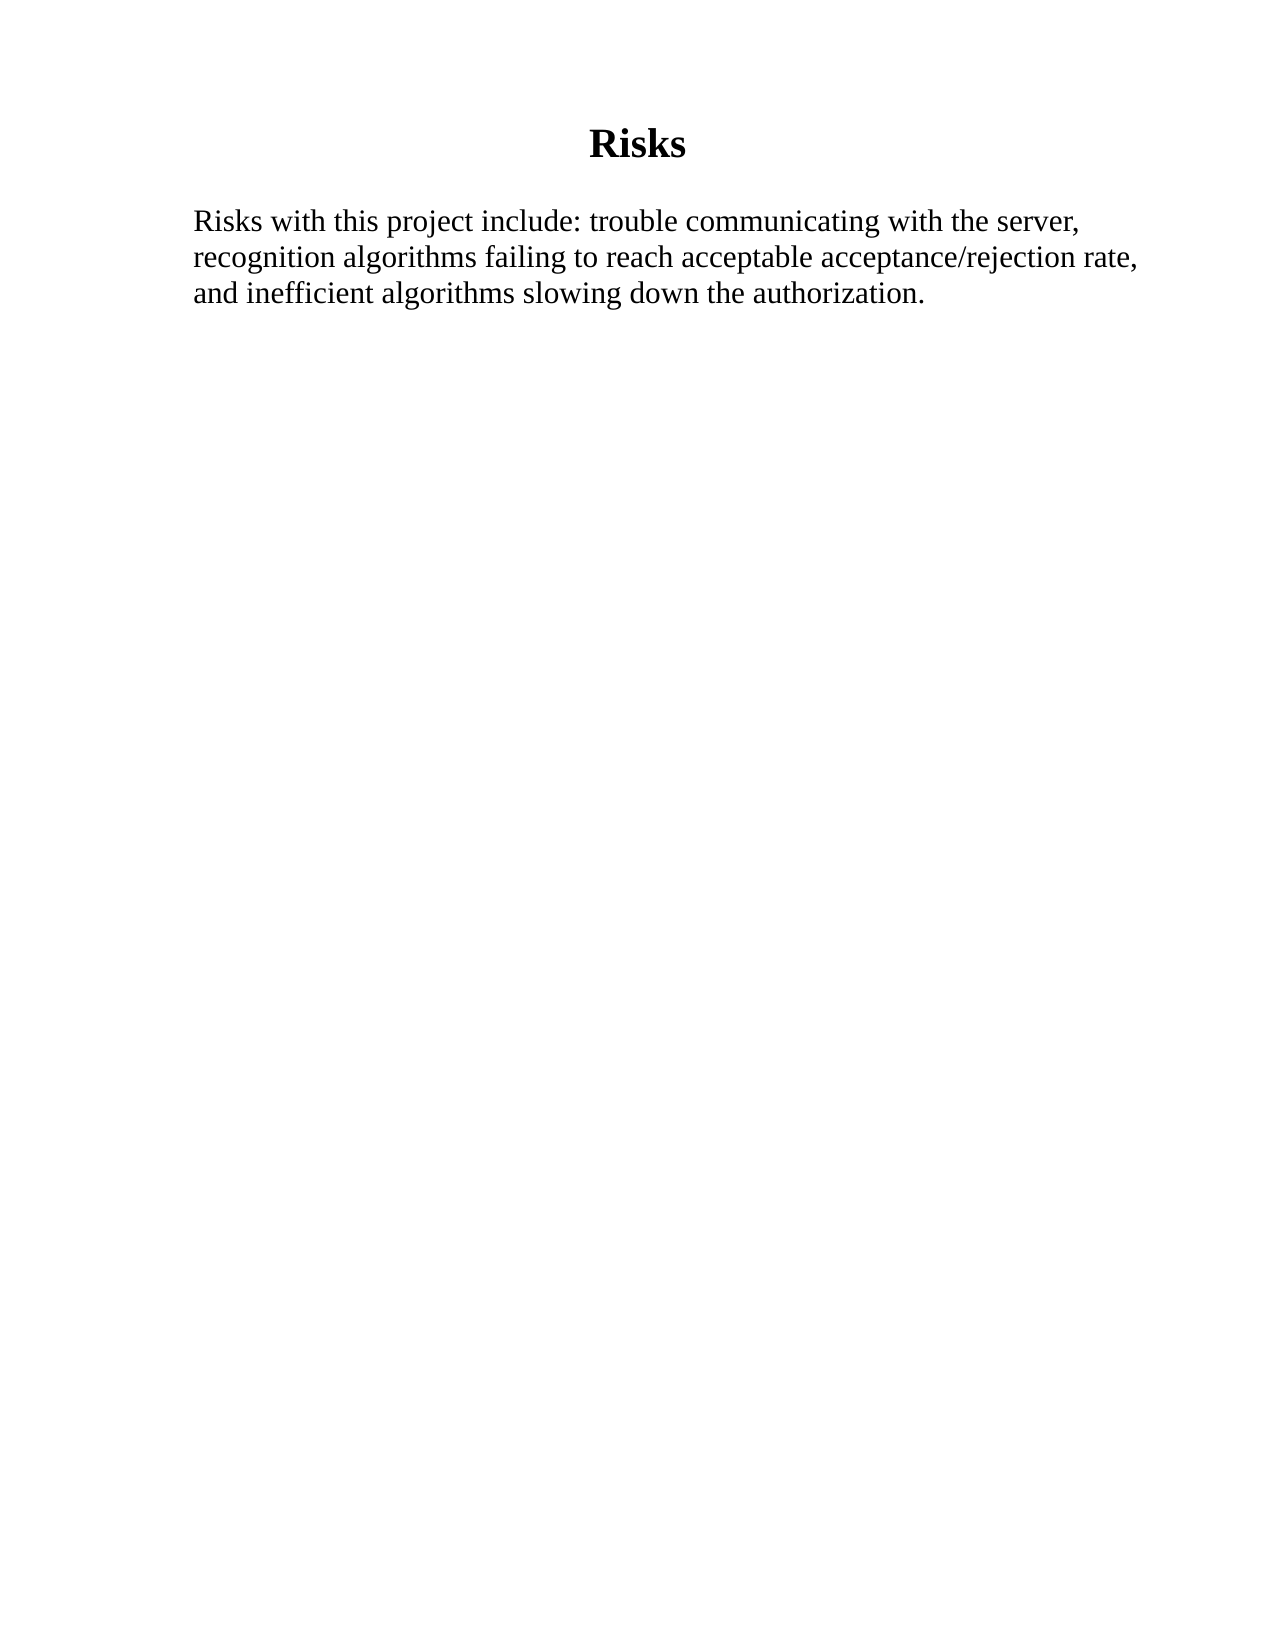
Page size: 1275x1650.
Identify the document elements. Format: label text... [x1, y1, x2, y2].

text Risks [118, 118, 1157, 166]
list Risks with this project include: trouble communicating with the server, recognition algorithms failing to reach acceptable acceptance/rejection rate, and inefficient algorithms slowing down the authorization. [156, 202, 1157, 310]
